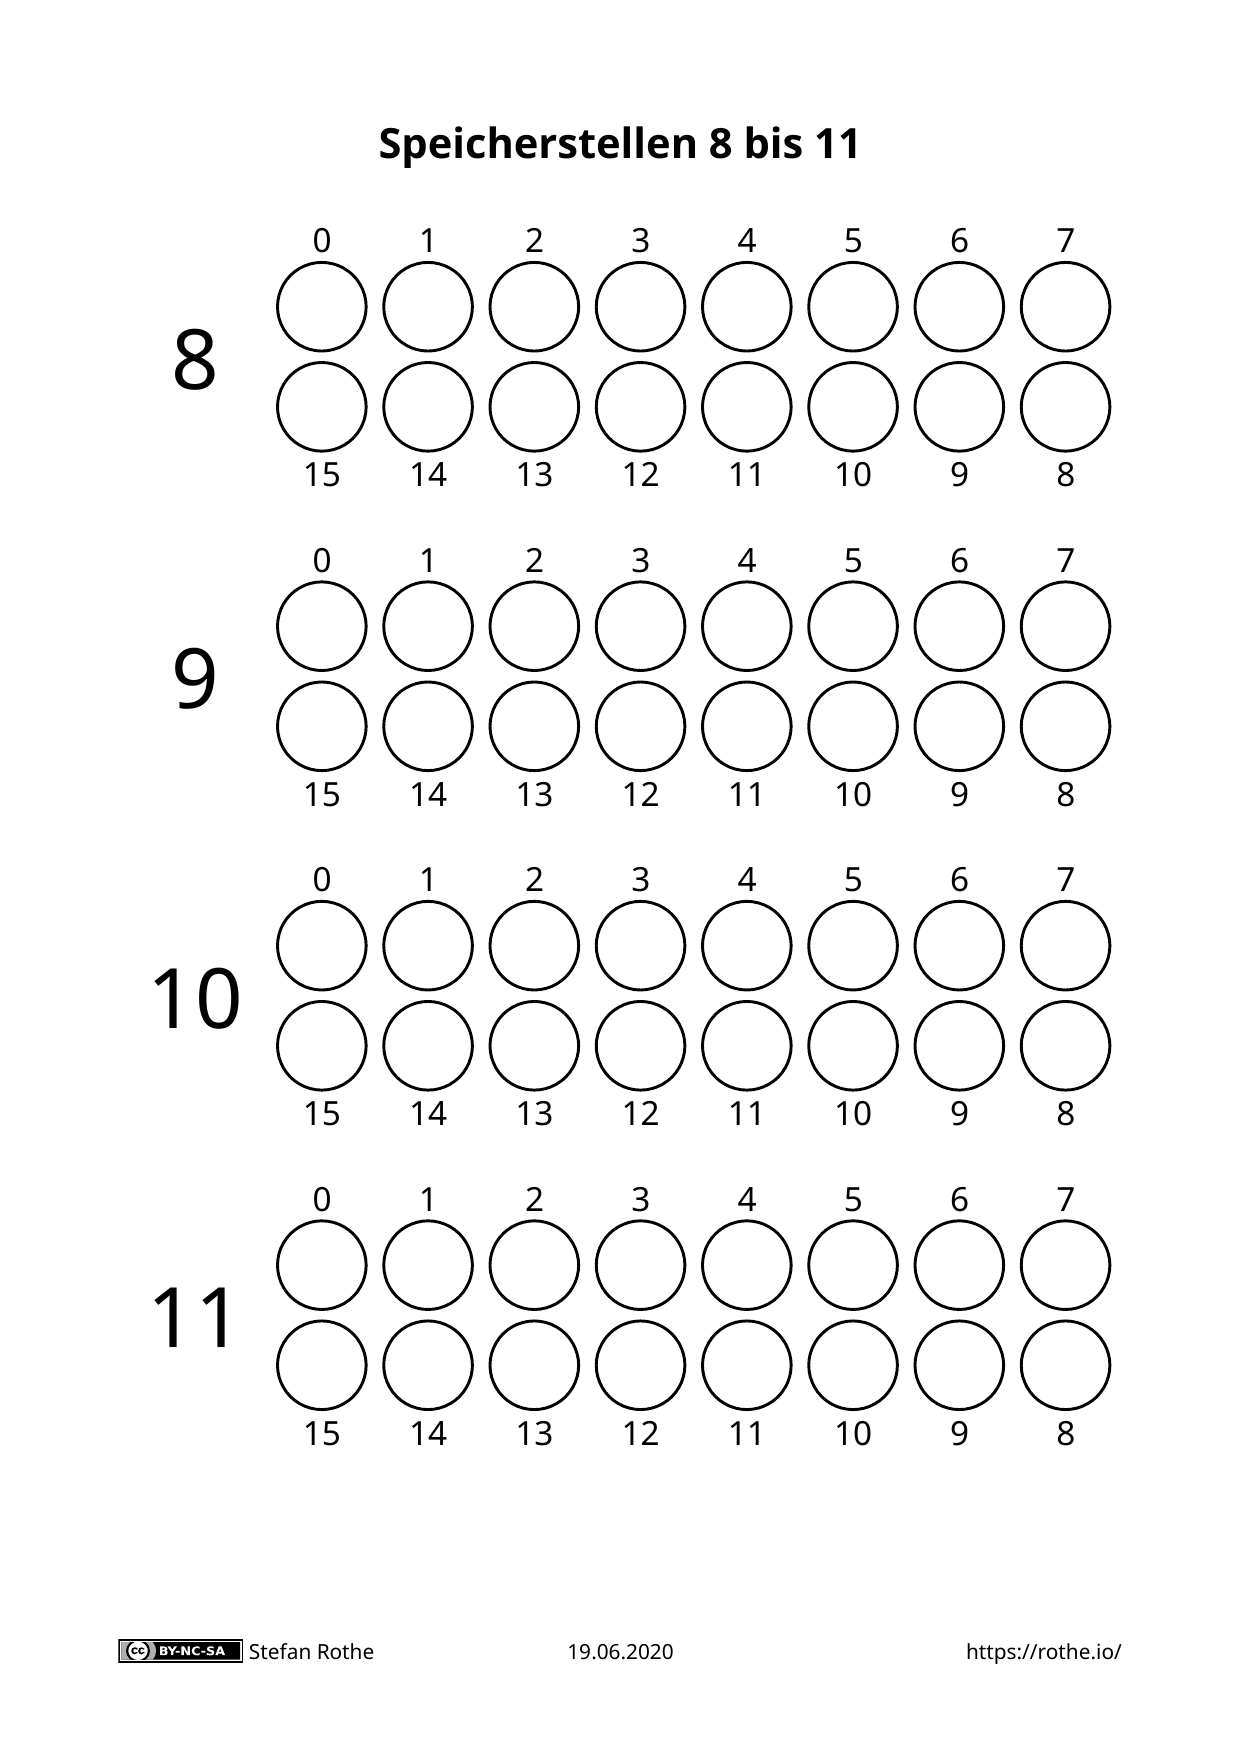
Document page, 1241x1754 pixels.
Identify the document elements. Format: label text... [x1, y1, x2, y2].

table_header 2 [481, 211, 587, 357]
table_header 5 [800, 211, 906, 357]
table_cell 12 [588, 1315, 694, 1461]
title Speicherstellen 8 bis 11 [118, 113, 1122, 170]
table_cell 13 [481, 996, 587, 1141]
table_cell 12 [588, 996, 694, 1141]
table_header 8 [121, 211, 269, 502]
table_cell 11 [694, 676, 800, 822]
table_cell 15 [269, 357, 375, 502]
table_header 7 [1013, 211, 1119, 357]
table_cell 11 [694, 1315, 800, 1461]
table_cell 11 [694, 996, 800, 1141]
table_header 6 [906, 1170, 1012, 1315]
table_header 3 [588, 531, 694, 676]
table_cell 9 [906, 676, 1012, 822]
table_cell 12 [588, 357, 694, 502]
table_cell 14 [375, 676, 481, 822]
table_cell 14 [375, 357, 481, 502]
table_header 3 [588, 1170, 694, 1315]
table_header 10 [121, 850, 269, 1141]
table_header 0 [269, 850, 375, 996]
table_header 4 [694, 850, 800, 996]
table_header 6 [906, 850, 1012, 996]
table_cell 9 [906, 996, 1012, 1141]
table_header 1 [375, 211, 481, 357]
table_header 4 [694, 211, 800, 357]
table_header 3 [588, 211, 694, 357]
table_cell 14 [375, 1315, 481, 1461]
table_cell 10 [800, 357, 906, 502]
table_cell 8 [1013, 996, 1119, 1141]
table_header 2 [481, 531, 587, 676]
table_cell 14 [375, 996, 481, 1141]
table_header 7 [1013, 850, 1119, 996]
table_cell 10 [800, 676, 906, 822]
table_header 2 [481, 850, 587, 996]
table_cell 12 [588, 676, 694, 822]
table_header 0 [269, 531, 375, 676]
table_header 11 [121, 1170, 269, 1461]
table_header 1 [375, 1170, 481, 1315]
table_cell 9 [906, 1315, 1012, 1461]
table_header 0 [269, 211, 375, 357]
table_header 6 [906, 211, 1012, 357]
table_header 7 [1013, 1170, 1119, 1315]
table_cell 9 [906, 357, 1012, 502]
table_header 5 [800, 531, 906, 676]
table_cell 8 [1013, 357, 1119, 502]
table_header 6 [906, 531, 1012, 676]
table_header 4 [694, 531, 800, 676]
table_header 5 [800, 850, 906, 996]
table_header 0 [269, 1170, 375, 1315]
table_header 4 [694, 1170, 800, 1315]
table_cell 10 [800, 1315, 906, 1461]
table_header 3 [588, 850, 694, 996]
table_cell 8 [1013, 1315, 1119, 1461]
table_cell 13 [481, 357, 587, 502]
table_cell 13 [481, 676, 587, 822]
table_cell 10 [800, 996, 906, 1141]
table_cell 11 [694, 357, 800, 502]
table_cell 15 [269, 676, 375, 822]
table_header 2 [481, 1170, 587, 1315]
table_cell 15 [269, 1315, 375, 1461]
table_header 9 [121, 531, 269, 822]
table_cell 15 [269, 996, 375, 1141]
table_cell 8 [1013, 676, 1119, 822]
table_header 7 [1013, 531, 1119, 676]
table_cell 13 [481, 1315, 587, 1461]
table_header 1 [375, 531, 481, 676]
table_header 1 [375, 850, 481, 996]
table_header 5 [800, 1170, 906, 1315]
